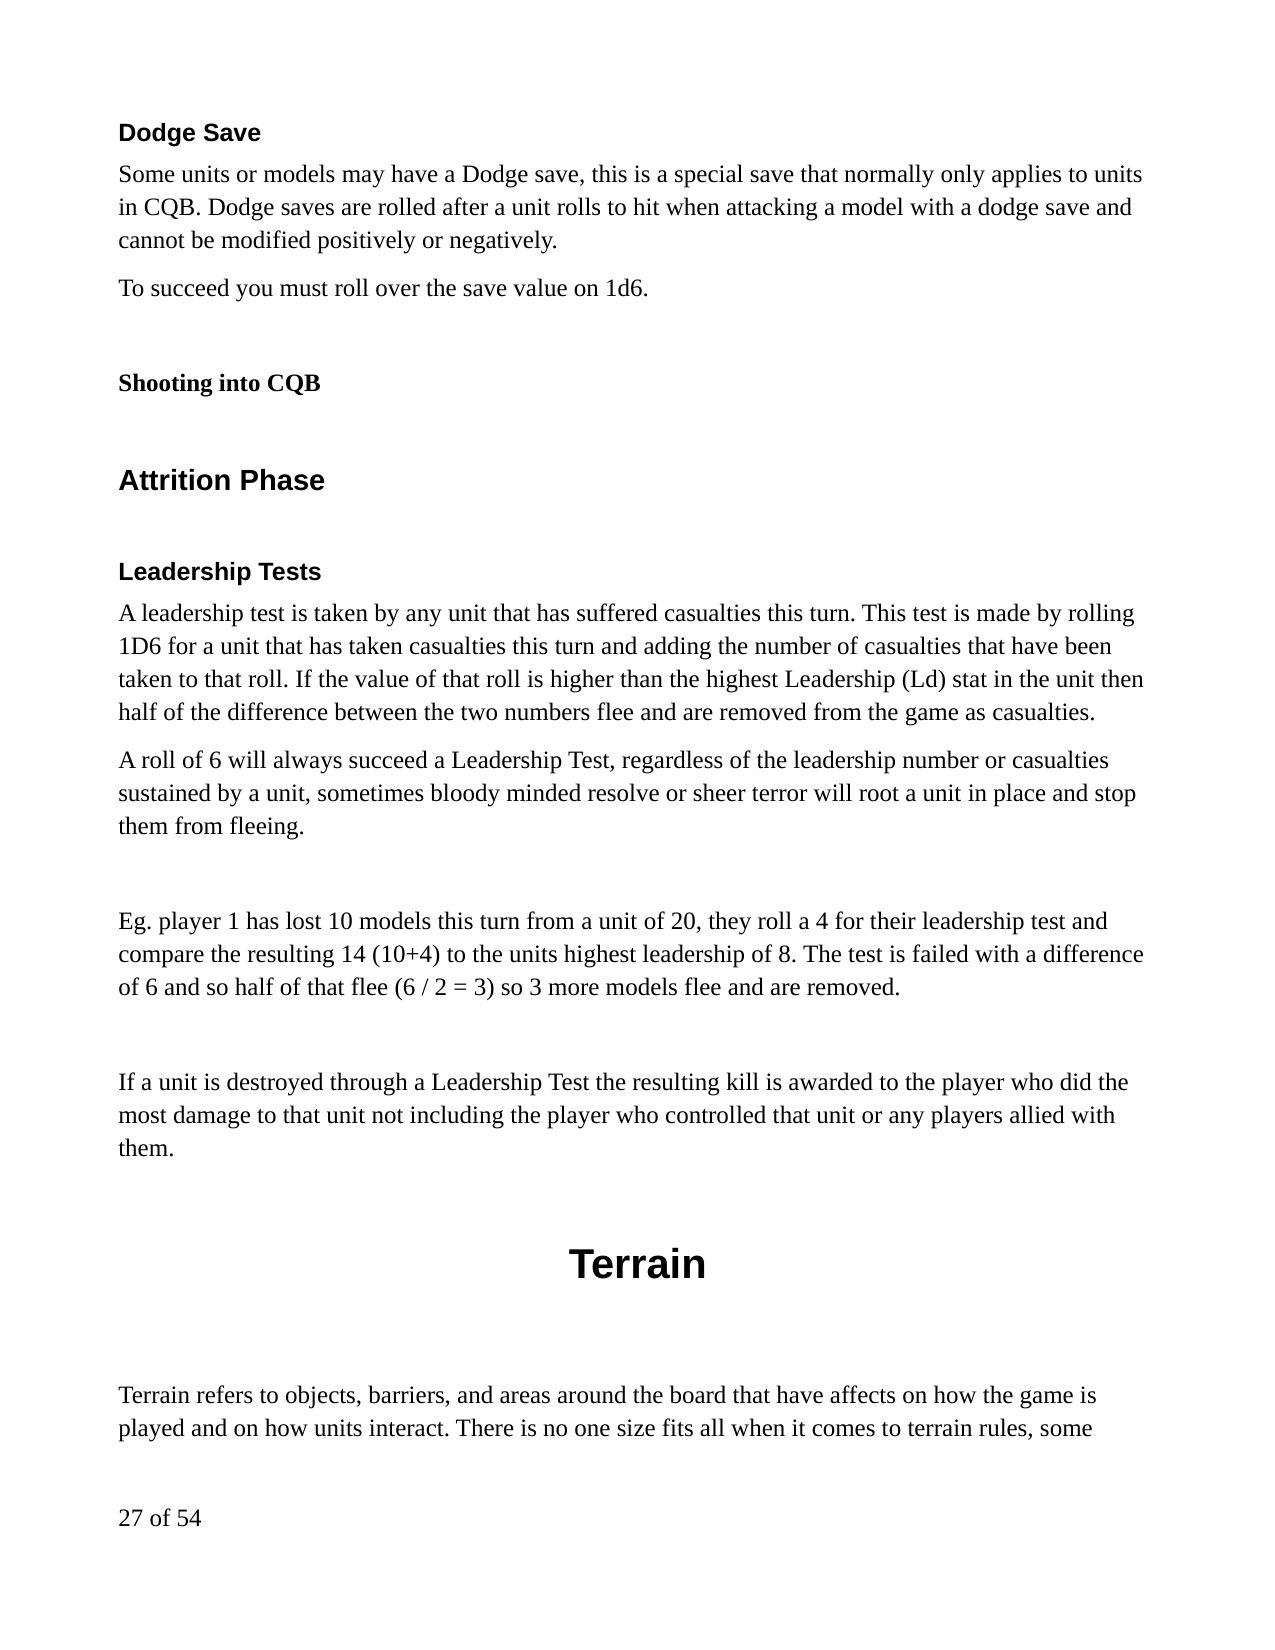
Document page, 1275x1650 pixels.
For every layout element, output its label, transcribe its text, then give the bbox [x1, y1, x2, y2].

subtitle Dodge Save [118, 118, 1157, 147]
subtitle Terrain [118, 1239, 1157, 1287]
text A leadership test is taken by any unit that has suffered casualties this turn. This test is made by rolling 1D6 for a unit that has taken casualties this turn and adding the number of casualties that have been taken to that roll. If the value of that roll is higher than the highest Leadership (Ld) stat in the unit then half of the difference between the two numbers flee and are removed from the game as casualties. [118, 598, 1157, 726]
text Shooting into CQB [118, 368, 1157, 397]
text Eg. player 1 has lost 10 models this turn from a unit of 20, they roll a 4 for their leadership test and compare the resulting 14 (10+4) to the units highest leadership of 8. The test is failed with a difference of 6 and so half of that flee (6 / 2 = 3) so 3 more models flee and are removed. [118, 906, 1157, 1001]
text To succeed you must roll over the save value on 1d6. [118, 273, 1157, 302]
text Some units or models may have a Dodge save, this is a special save that normally only applies to units in CQB. Dodge saves are rolled after a unit rolls to hit when attacking a model with a dodge save and cannot be modified positively or negatively. [118, 159, 1157, 254]
text If a unit is destroyed through a Leadership Test the resulting kill is awarded to the player who did the most damage to that unit not including the player who controlled that unit or any players allied with them. [118, 1067, 1157, 1162]
text Terrain refers to objects, barriers, and areas around the board that have affects on how the game is played and on how units interact. There is no one size fits all when it comes to terrain rules, some [118, 1380, 1157, 1442]
text A roll of 6 will always succeed a Leadership Test, regardless of the leadership number or casualties sustained by a unit, sometimes bloody minded resolve or sheer terror will root a unit in place and stop them from fleeing. [118, 745, 1157, 840]
subtitle Leadership Tests [118, 557, 1157, 586]
subtitle Attrition Phase [118, 463, 1157, 497]
